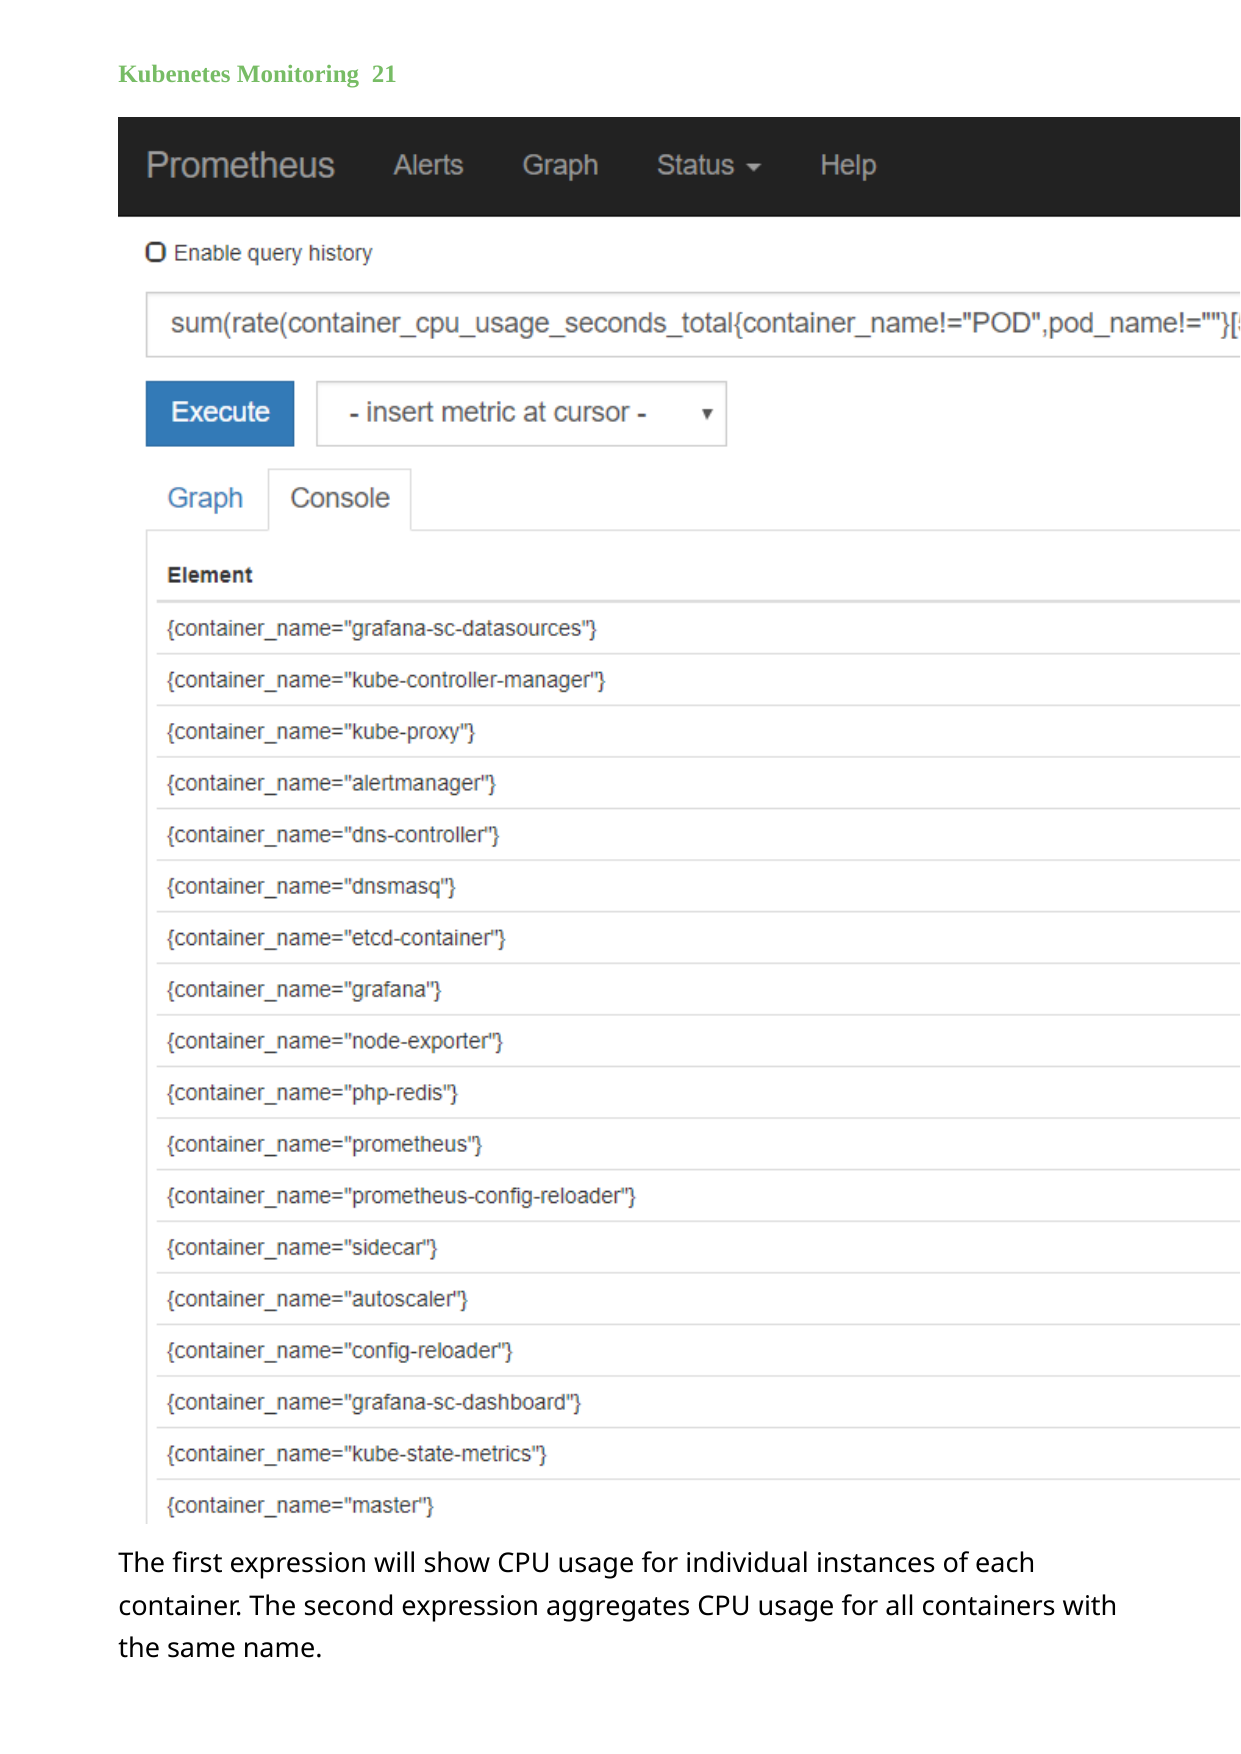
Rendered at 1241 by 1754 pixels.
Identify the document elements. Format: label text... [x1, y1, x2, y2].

picture [118, 117, 1241, 1524]
text The first expression will show CPU usage for individual instances of each container. The second expression aggregates CPU usage for all containers with the same name. [118, 1544, 1122, 1665]
